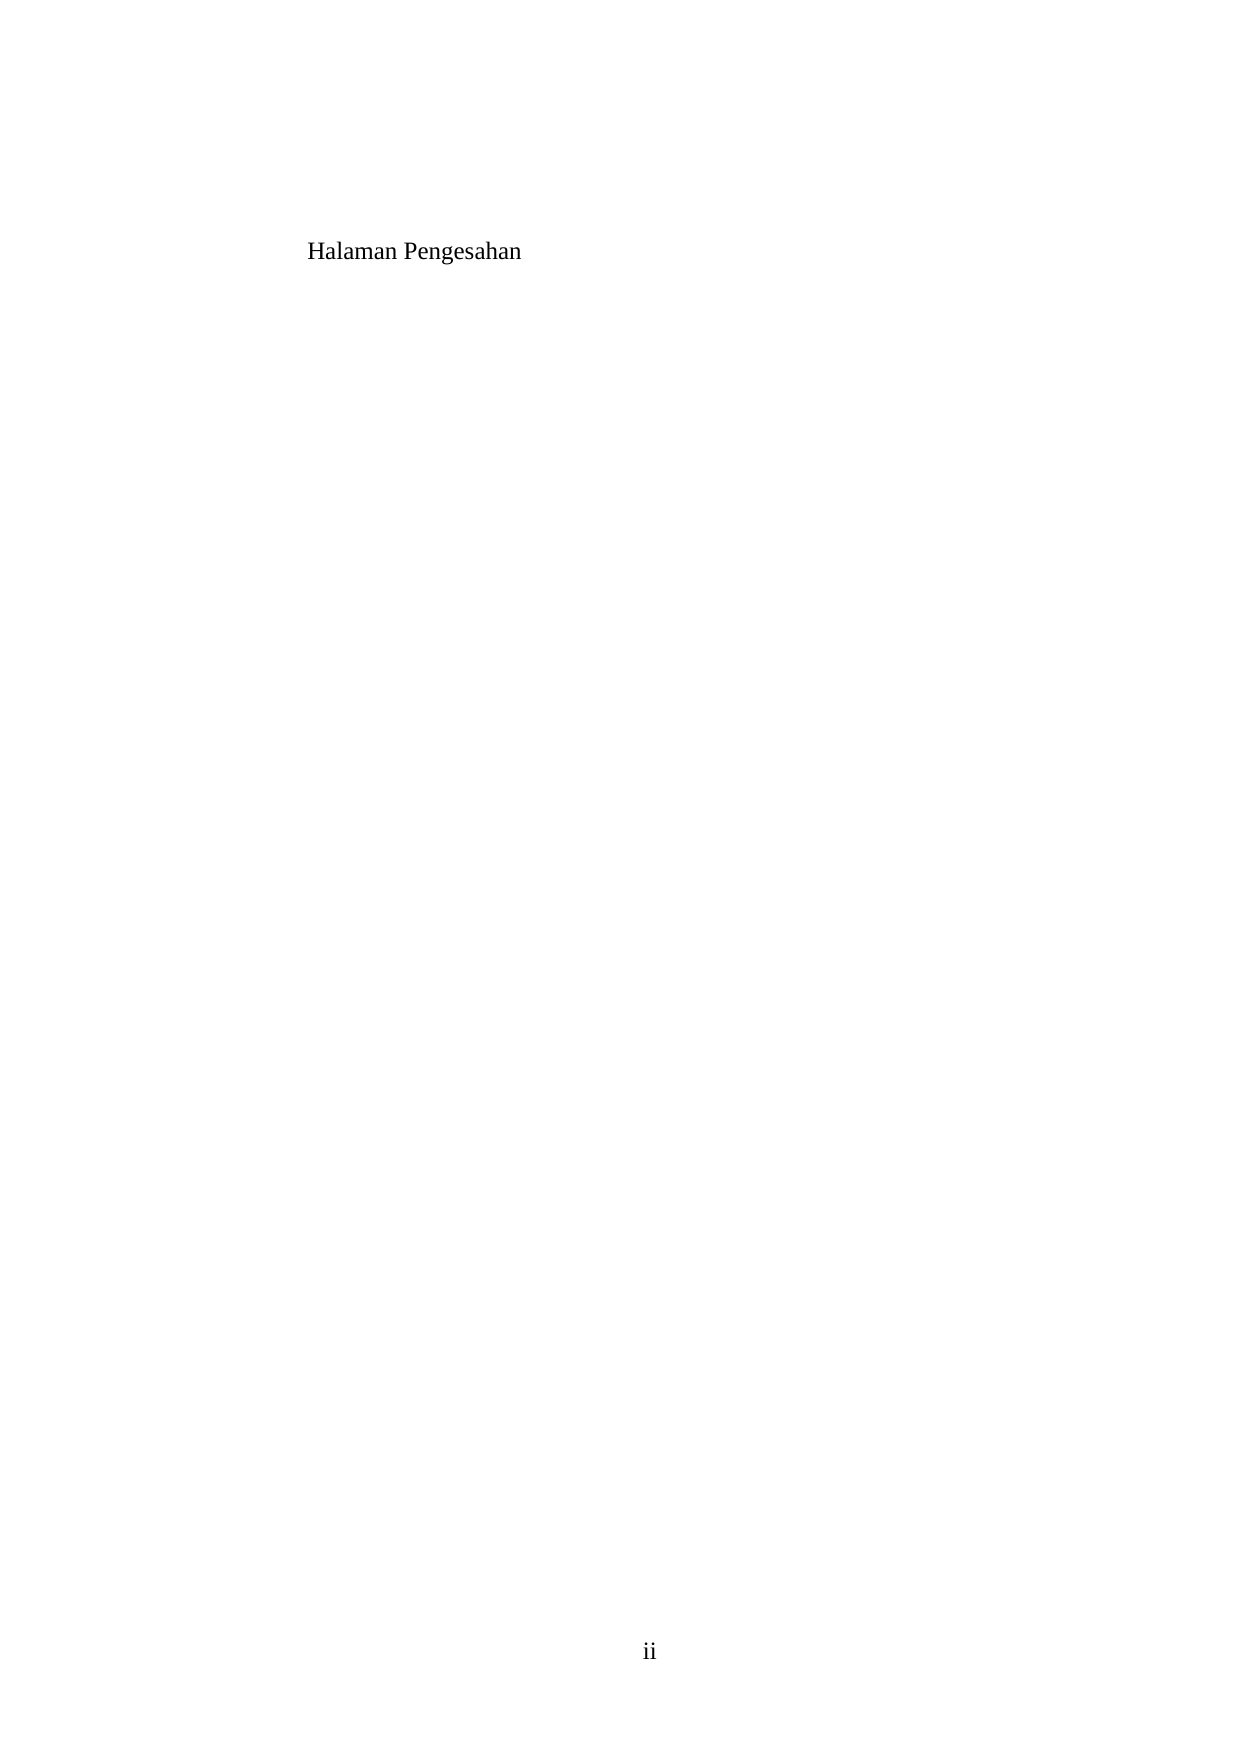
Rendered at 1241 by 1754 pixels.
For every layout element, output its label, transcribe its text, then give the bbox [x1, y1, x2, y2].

text Halaman Pengesahan [236, 236, 1063, 265]
